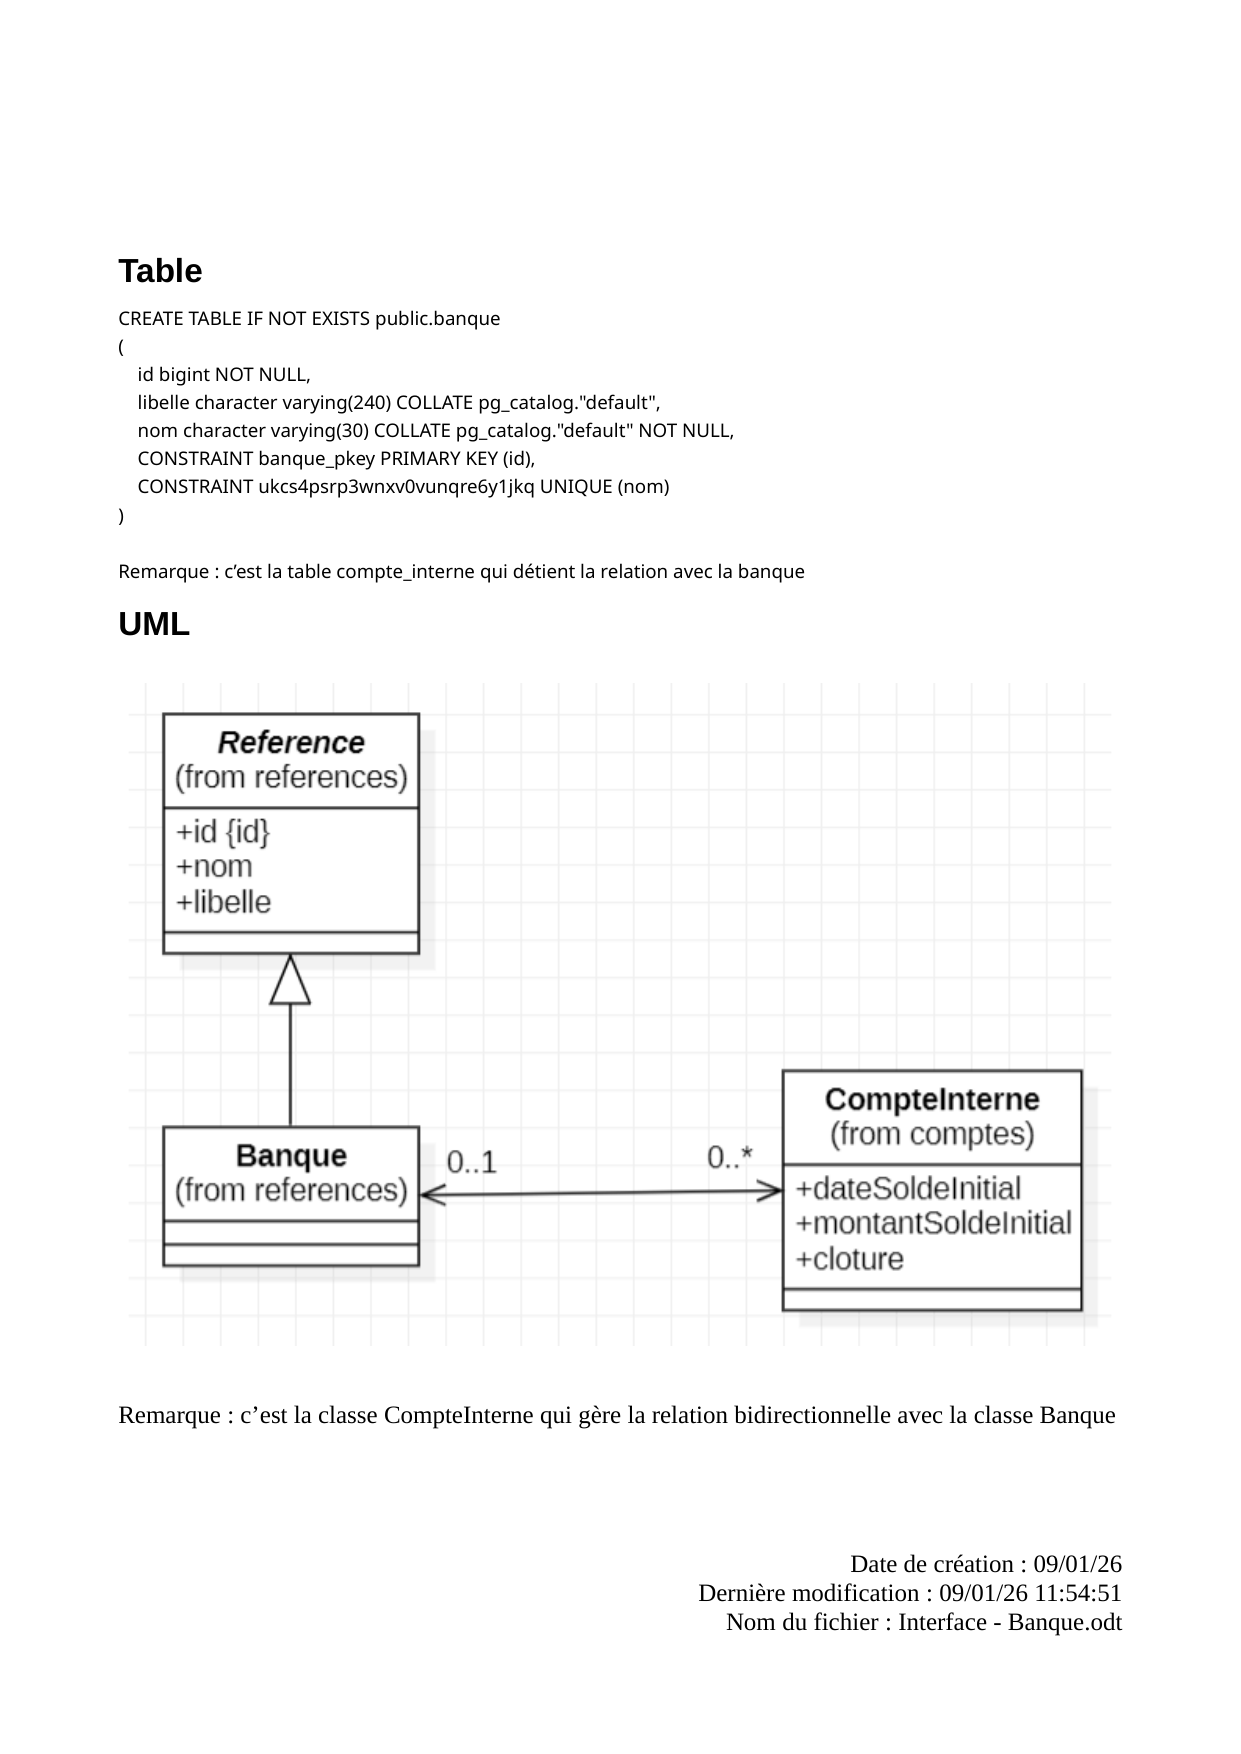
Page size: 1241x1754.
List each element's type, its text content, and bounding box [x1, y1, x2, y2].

text libelle character varying(240) COLLATE pg_catalog."default", [118, 387, 1122, 415]
subtitle UML [118, 604, 1122, 643]
text id bigint NOT NULL, [118, 359, 1122, 387]
text CONSTRAINT banque_pkey PRIMARY KEY (id), [118, 443, 1122, 471]
text CREATE TABLE IF NOT EXISTS public.banque [118, 302, 1122, 331]
text Remarque : c’est la classe CompteInterne qui gère la relation bidirectionnelle avec la classe Banque [118, 1400, 1122, 1429]
text nom character varying(30) COLLATE pg_catalog."default" NOT NULL, [118, 415, 1122, 443]
text CONSTRAINT ukcs4psrp3wnxv0vunqre6y1jkq UNIQUE (nom) [118, 471, 1122, 499]
subtitle Table [118, 251, 1122, 290]
text Remarque : c’est la table compte_interne qui détient la relation avec la banque [118, 556, 1122, 584]
text ) [118, 499, 1122, 527]
text ( [118, 331, 1122, 359]
picture [128, 683, 1112, 1346]
